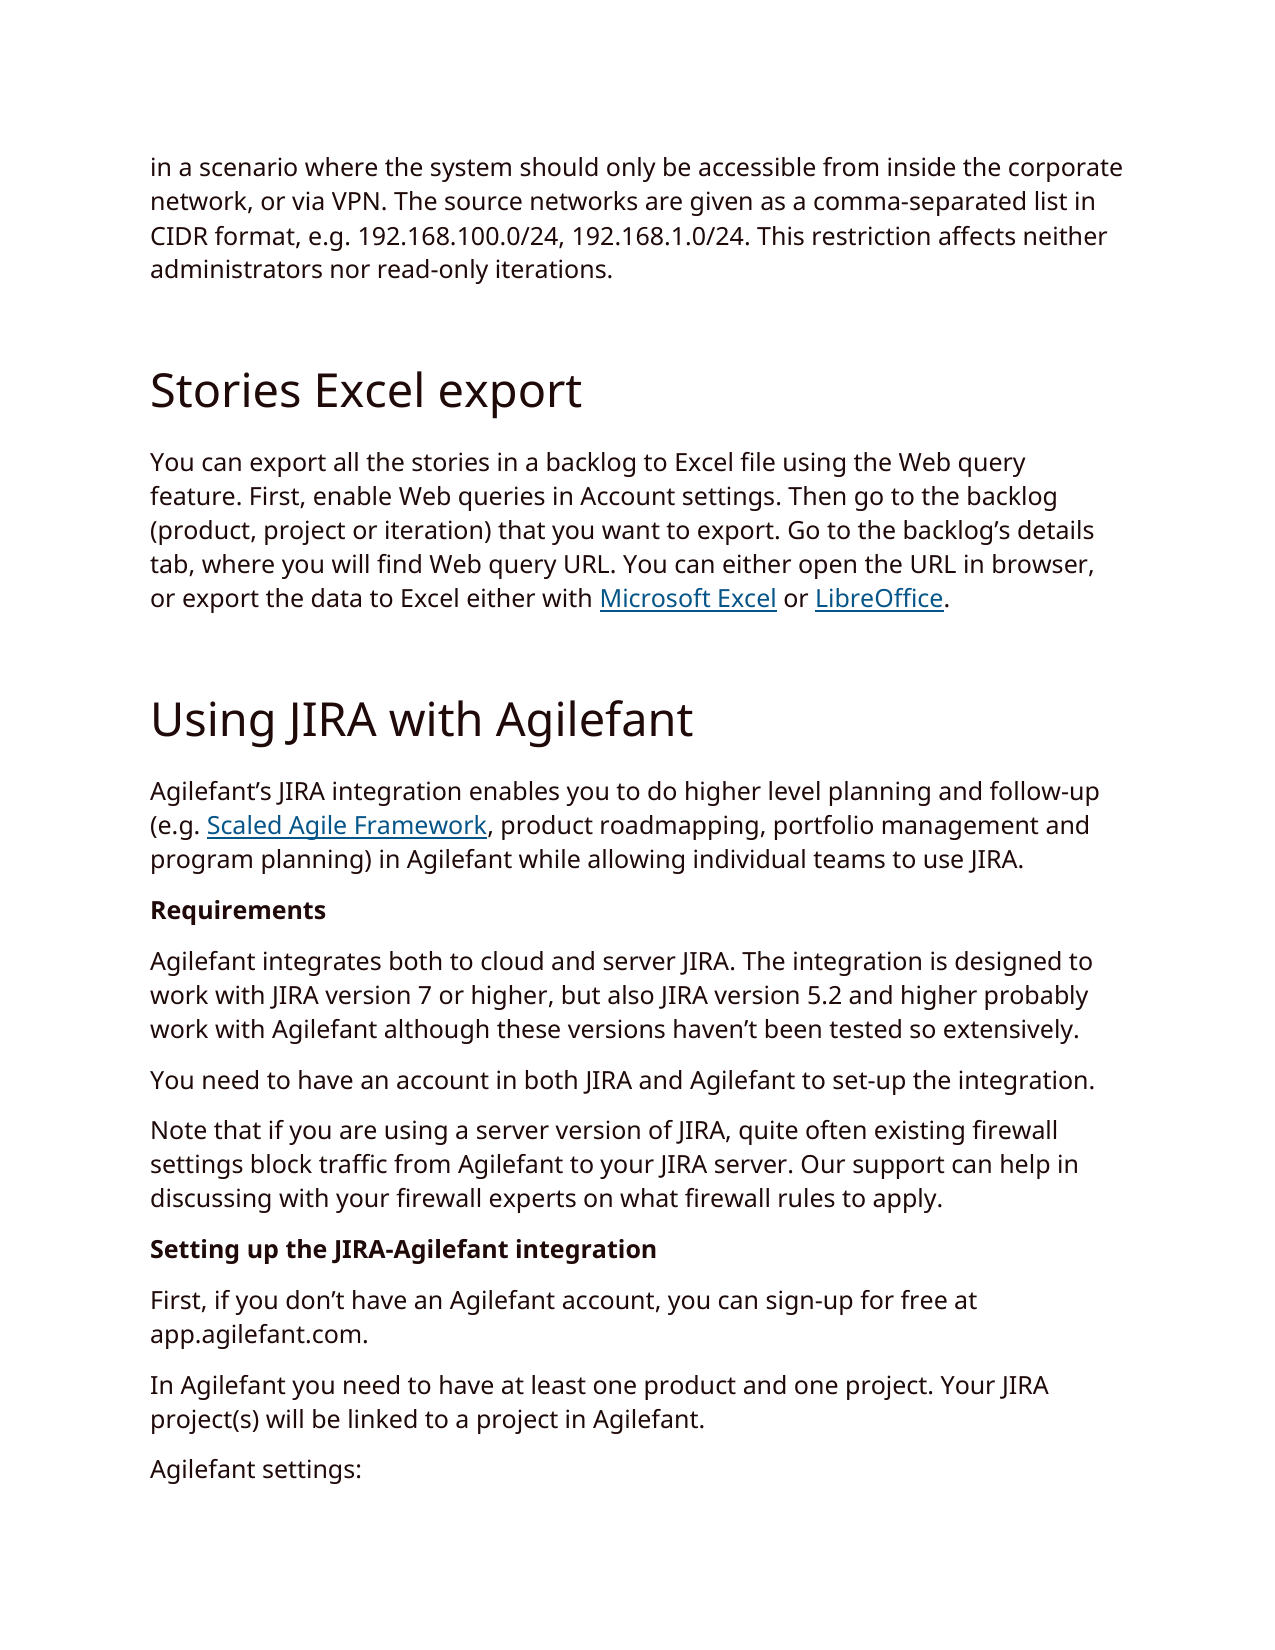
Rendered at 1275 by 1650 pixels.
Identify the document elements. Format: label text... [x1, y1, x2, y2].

text You need to have an account in both JIRA and Agilefant to set-up the integration. [150, 1062, 1125, 1096]
text Agilefant’s JIRA integration enables you to do higher level planning and follow-up (e.g. Scaled Agile Framework, product roadmapping, portfolio management and program planning) in Agilefant while allowing individual teams to use JIRA. [150, 774, 1125, 876]
text Agilefant settings: [150, 1452, 1125, 1486]
text Setting up the JIRA-Agilefant integration [150, 1232, 1125, 1266]
subtitle Using JIRA with Agilefant [150, 687, 1125, 750]
text Requirements [150, 893, 1125, 927]
text Note that if you are using a server version of JIRA, quite often existing firewall settings block traffic from Agilefant to your JIRA server. Our support can help in discussing with your firewall experts on what firewall rules to apply. [150, 1113, 1125, 1215]
text You can export all the stories in a backlog to Excel file using the Web query feature. First, enable Web queries in Account settings. Then go to the backlog (product, project or iteration) that you want to export. Go to the backlog’s details tab, where you will find Web query URL. You can either open the URL in browser, or export the data to Excel either with Microsoft Excel or LibreOffice. [150, 445, 1125, 615]
text in a scenario where the system should only be accessible from inside the corporate network, or via VPN. The source networks are given as a comma-separated list in CIDR format, e.g. 192.168.100.0/24, 192.168.1.0/24. This restriction affects neither administrators nor read-only iterations. [150, 150, 1125, 286]
subtitle Stories Excel export [150, 358, 1125, 421]
text In Agilefant you need to have at least one product and one project. Your JIRA project(s) will be linked to a project in Agilefant. [150, 1367, 1125, 1436]
text Agilefant integrates both to cloud and server JIRA. The integration is designed to work with JIRA version 7 or higher, but also JIRA version 5.2 and higher probably work with Agilefant although these versions haven’t been tested so extensively. [150, 943, 1125, 1046]
text First, if you don’t have an Agilefant account, you can sign-up for free at app.agilefant.com. [150, 1283, 1125, 1351]
